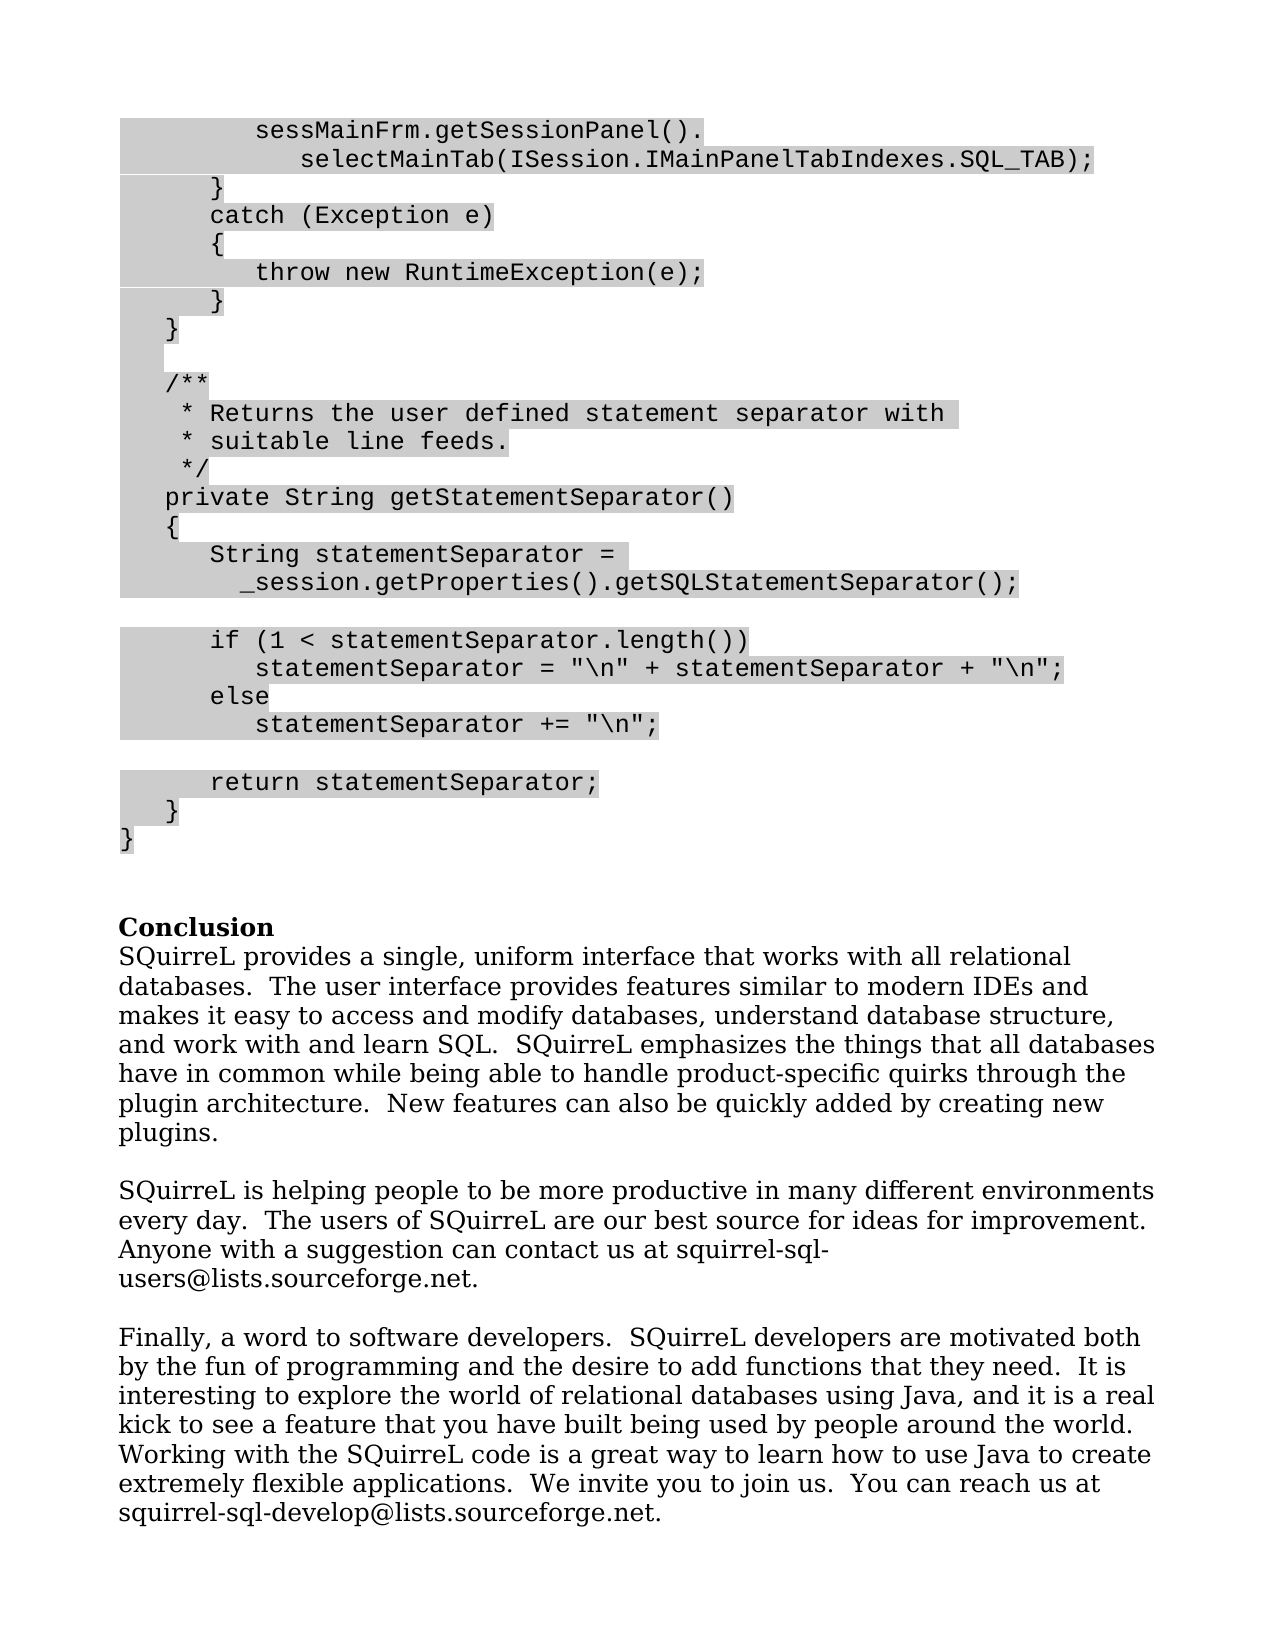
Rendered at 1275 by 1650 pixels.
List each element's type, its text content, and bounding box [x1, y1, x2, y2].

text throw new RuntimeException(e); [118, 259, 1157, 287]
text { [118, 231, 1157, 259]
text * Returns the user defined statement separator with [118, 400, 1157, 429]
text } [118, 287, 1157, 316]
text String statementSeparator = [118, 542, 1157, 570]
text _session.getProperties().getSQLStatementSeparator(); [118, 570, 1157, 598]
text private String getStatementSeparator() [118, 485, 1157, 513]
text } [118, 798, 1157, 826]
text Finally, a word to software developers. SQuirreL developers are motivated both by the fun of programming and the desire to add functions that they need. It is interesting to explore the world of relational databases using Java, and it is a real kick to see a feature that you have built being used by people around the world. Working with the SQuirreL code is a great way to learn how to use Java to create extremely flexible applications. We invite you to join us. You can reach us at squirrel-sql-develop@lists.sourceforge.net. [118, 1323, 1157, 1528]
text selectMainTab(ISession.IMainPanelTabIndexes.SQL_TAB); [118, 146, 1157, 174]
text return statementSeparator; [118, 769, 1157, 798]
text statementSeparator = "\n" + statementSeparator + "\n"; [118, 656, 1157, 684]
text sessMainFrm.getSessionPanel(). [118, 118, 1157, 146]
text catch (Exception e) [118, 203, 1157, 231]
text SQuirreL provides a single, uniform interface that works with all relational databases. The user interface provides features similar to modern IDEs and makes it easy to access and modify databases, understand database structure, and work with and learn SQL. SQuirreL emphasizes the things that all databases have in common while being able to handle product-specific quirks through the plugin architecture. New features can also be quickly added by creating new plugins. [118, 942, 1157, 1147]
text SQuirreL is helping people to be more productive in many different environments every day. The users of SQuirreL are our best source for ideas for improvement. Anyone with a suggestion can contact us at squirrel-sql-users@lists.sourceforge.net. [118, 1177, 1157, 1294]
text statementSeparator += "\n"; [118, 712, 1157, 740]
text else [118, 684, 1157, 712]
text } [118, 316, 1157, 344]
text * suitable line feeds. [118, 429, 1157, 457]
text } [118, 826, 1157, 854]
text if (1 < statementSeparator.length()) [118, 627, 1157, 656]
text } [118, 174, 1157, 203]
text { [118, 513, 1157, 542]
text /** [118, 372, 1157, 400]
text */ [118, 457, 1157, 485]
text Conclusion [118, 913, 1157, 942]
